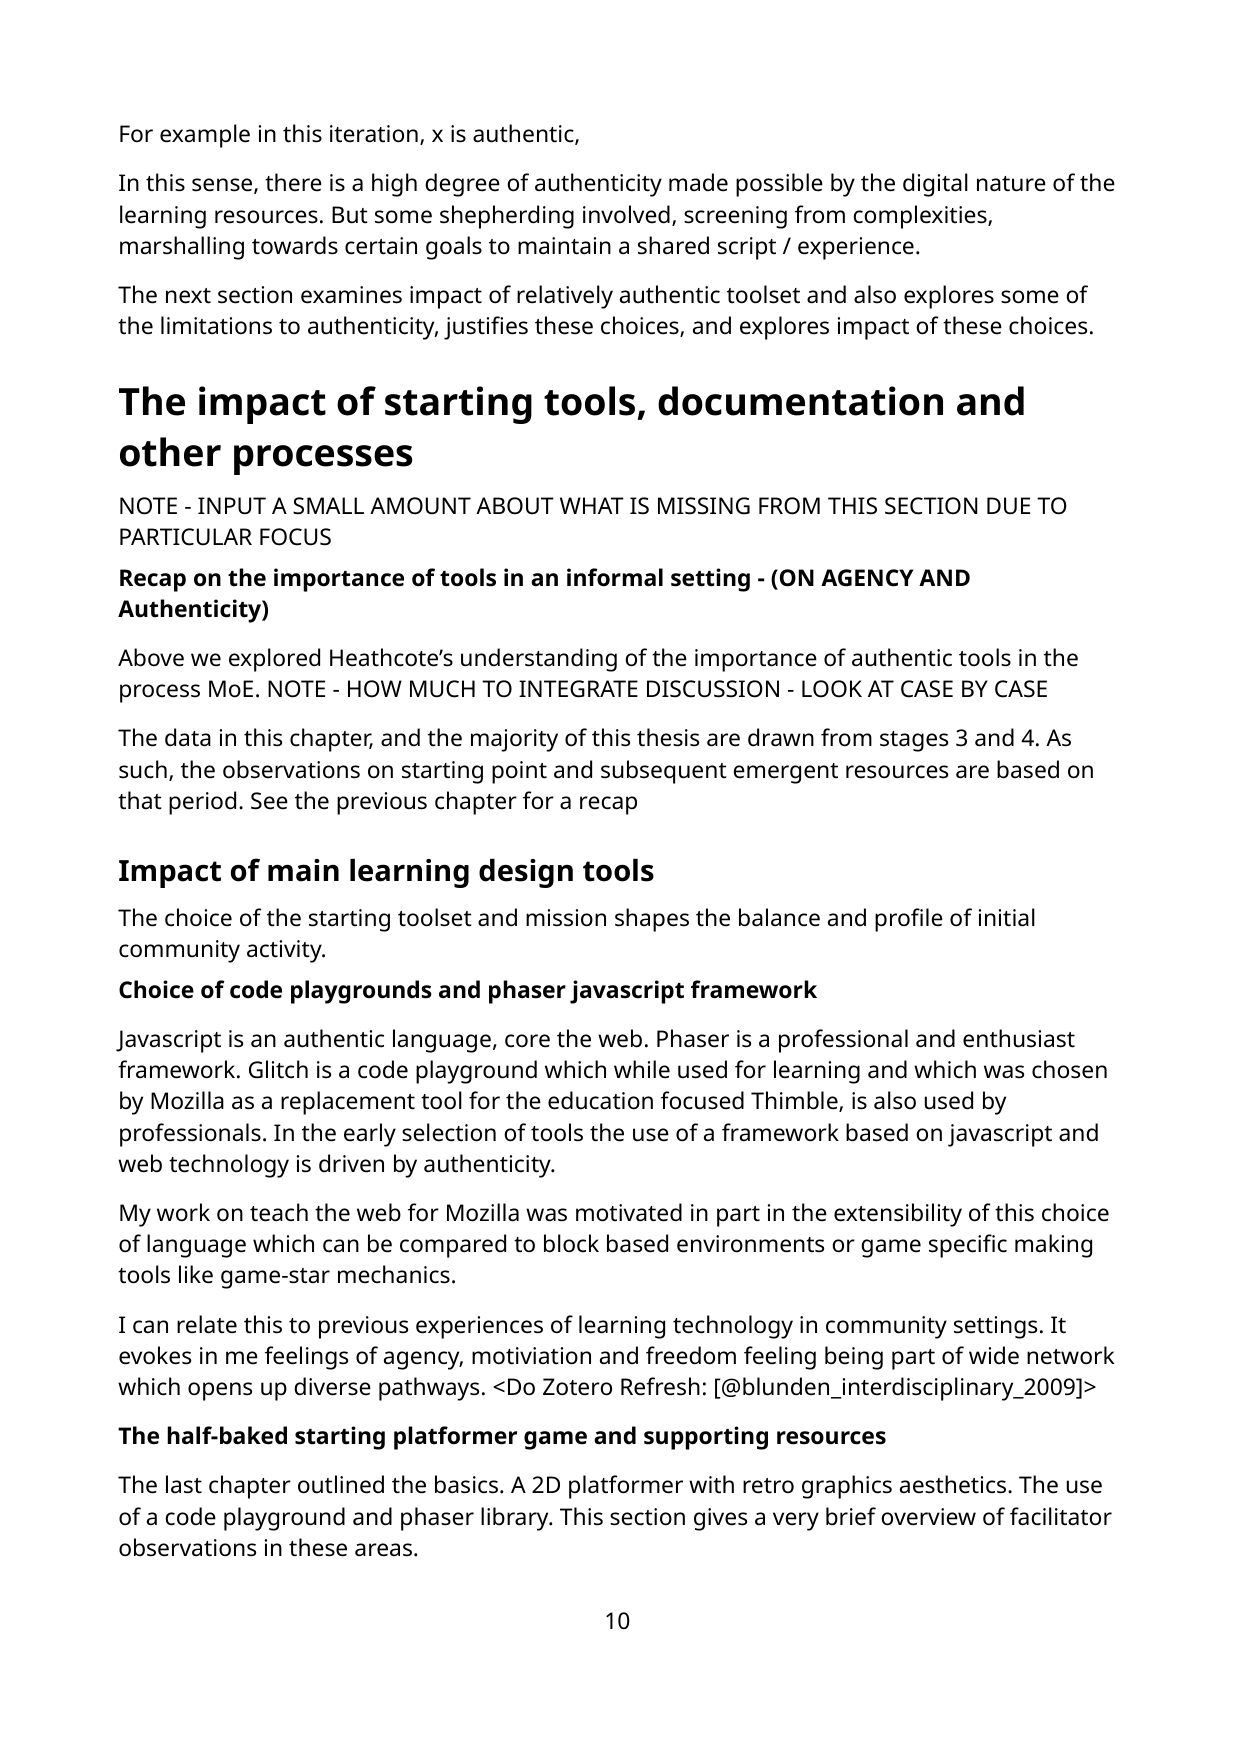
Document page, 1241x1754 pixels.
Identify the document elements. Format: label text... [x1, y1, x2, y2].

text The data in this chapter, and the majority of this thesis are drawn from stages 3 and 4. As such, the observations on starting point and subsequent emergent resources are based on that period. See the previous chapter for a recap [118, 722, 1122, 816]
text The half-baked starting platformer game and supporting resources [118, 1420, 1122, 1452]
text For example in this iteration, x is authentic, [118, 118, 1122, 149]
text Recap on the importance of tools in an informal setting - (ON AGENCY AND Authenticity) [118, 561, 1122, 624]
subtitle Impact of main learning design tools [118, 850, 1122, 890]
text My work on teach the web for Mozilla was motivated in part in the extensibility of this choice of language which can be compared to block based environments or game specific making tools like game-star mechanics. [118, 1197, 1122, 1291]
text The choice of the starting toolset and mission shapes the balance and profile of initial community activity. [118, 902, 1122, 965]
text Javascript is an authentic language, core the web. Phaser is a professional and enthusiast framework. Glitch is a code playground which while used for learning and which was chosen by Mozilla as a replacement tool for the education focused Thimble, is also used by professionals. In the early selection of tools the use of a framework based on javascript and web technology is driven by authenticity. [118, 1023, 1122, 1179]
text NOTE - INPUT A SMALL AMOUNT ABOUT WHAT IS MISSING FROM THIS SECTION DUE TO PARTICULAR FOCUS [118, 490, 1122, 552]
text Choice of code playgrounds and phaser javascript framework [118, 974, 1122, 1005]
text The last chapter outlined the basics. A 2D platformer with retro graphics aesthetics. The use of a code playground and phaser library. This section gives a very brief overview of facilitator observations in these areas. [118, 1469, 1122, 1563]
text The next section examines impact of relatively authentic toolset and also explores some of the limitations to authenticity, justifies these choices, and explores impact of these choices. [118, 279, 1122, 341]
text I can relate this to previous experiences of learning technology in community settings. It evokes in me feelings of agency, motiviation and freedom feeling being part of wide network which opens up diverse pathways. <Do Zotero Refresh: [@blunden_interdisciplinary_2009]> [118, 1309, 1122, 1402]
subtitle The impact of starting tools, documentation and other processes [118, 375, 1122, 477]
text In this sense, there is a high degree of authenticity made possible by the digital nature of the learning resources. But some shepherding involved, screening from complexities, marshalling towards certain goals to maintain a shared script / experience. [118, 167, 1122, 261]
text Above we explored Heathcote’s understanding of the importance of authentic tools in the process MoE. NOTE - HOW MUCH TO INTEGRATE DISCUSSION - LOOK AT CASE BY CASE [118, 642, 1122, 704]
